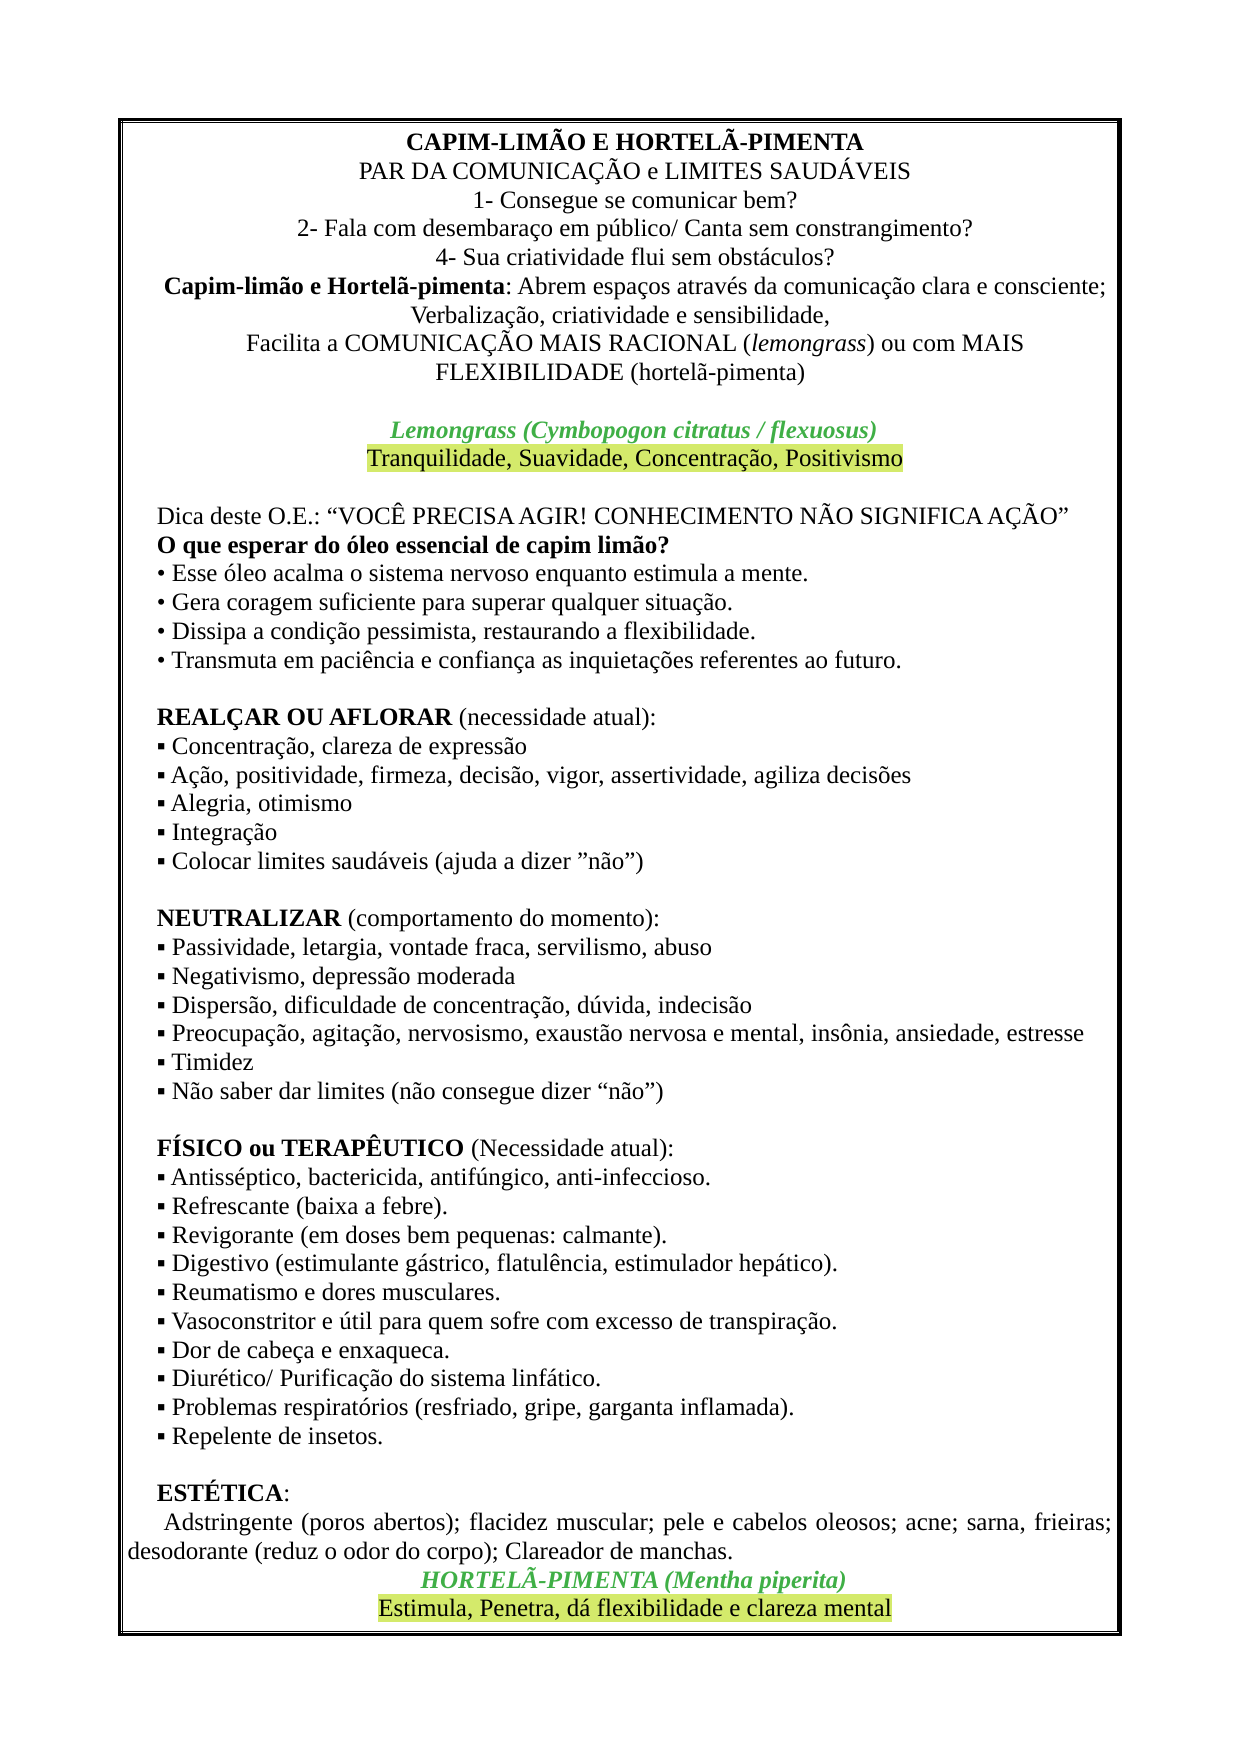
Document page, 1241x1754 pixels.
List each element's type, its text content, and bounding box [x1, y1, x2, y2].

text ▪ Dispersão, dificuldade de concentração, dúvida, indecisão [127, 990, 1113, 1018]
text ▪ Passividade, letargia, vontade fraca, servilismo, abuso [127, 932, 1113, 961]
text ▪ Dor de cabeça e enxaqueca. [127, 1335, 1113, 1363]
text ▪ Colocar limites saudáveis (ajuda a dizer ”não”) [127, 846, 1113, 875]
text 4- Sua criatividade flui sem obstáculos? [127, 242, 1113, 271]
text REALÇAR OU AFLORAR (necessidade atual): [127, 702, 1113, 731]
text ▪ Preocupação, agitação, nervosismo, exaustão nervosa e mental, insônia, ansiedade, estresse [127, 1018, 1113, 1047]
text • Esse óleo acalma o sistema nervoso enquanto estimula a mente. [127, 558, 1113, 587]
text ▪ Vasoconstritor e útil para quem sofre com excesso de transpiração. [127, 1306, 1113, 1335]
text • Dissipa a condição pessimista, restaurando a flexibilidade. [127, 616, 1113, 645]
text Capim-limão e Hortelã-pimenta: Abrem espaços através da comunicação clara e consciente; Verbalização, criatividade e sensibilidade, [127, 271, 1113, 328]
text ▪ Alegria, otimismo [127, 788, 1113, 817]
text Tranquilidade, Suavidade, Concentração, Positivismo [127, 443, 1113, 472]
text ▪ Revigorante (em doses bem pequenas: calmante). [127, 1220, 1113, 1248]
text ▪ Diurético/ Purificação do sistema linfático. [127, 1363, 1113, 1392]
text Facilita a COMUNICAÇÃO MAIS RACIONAL (lemongrass) ou com MAIS FLEXIBILIDADE (hortelã-pimenta) [127, 328, 1113, 386]
text ▪ Concentração, clareza de expressão [127, 731, 1113, 760]
text Dica deste O.E.: “VOCÊ PRECISA AGIR! CONHECIMENTO NÃO SIGNIFICA AÇÃO” [127, 501, 1113, 530]
text Lemongrass (Cymbopogon citratus / flexuosus) [127, 415, 1113, 443]
text Adstringente (poros abertos); flacidez muscular; pele e cabelos oleosos; acne; sarna, frieiras; desodorante (reduz o odor do corpo); Clareador de manchas. [127, 1507, 1113, 1565]
text ▪ Reumatismo e dores musculares. [127, 1277, 1113, 1306]
text • Gera coragem suficiente para superar qualquer situação. [127, 587, 1113, 616]
text FÍSICO ou TERAPÊUTICO (Necessidade atual): [127, 1133, 1113, 1162]
text ESTÉTICA: [127, 1478, 1113, 1507]
text ▪ Timidez [127, 1047, 1113, 1076]
text ▪ Repelente de insetos. [127, 1421, 1113, 1450]
text PAR DA COMUNICAÇÃO e LIMITES SAUDÁVEIS [127, 156, 1113, 185]
text • Transmuta em paciência e confiança as inquietações referentes ao futuro. [127, 645, 1113, 673]
text HORTELÃ-PIMENTA (Mentha piperita) [127, 1565, 1113, 1593]
text ▪ Ação, positividade, firmeza, decisão, vigor, assertividade, agiliza decisões [127, 760, 1113, 788]
text ▪ Digestivo (estimulante gástrico, flatulência, estimulador hepático). [127, 1248, 1113, 1277]
text CAPIM-LIMÃO E HORTELÃ-PIMENTA [127, 127, 1113, 156]
text ▪ Problemas respiratórios (resfriado, gripe, garganta inflamada). [127, 1392, 1113, 1421]
text ▪ Não saber dar limites (não consegue dizer “não”) [127, 1076, 1113, 1105]
text ▪ Antisséptico, bactericida, antifúngico, anti-infeccioso. [127, 1162, 1113, 1191]
text 1- Consegue se comunicar bem? [127, 185, 1113, 213]
text O que esperar do óleo essencial de capim limão? [127, 530, 1113, 558]
text ▪ Refrescante (baixa a febre). [127, 1191, 1113, 1220]
text Estimula, Penetra, dá flexibilidade e clareza mental [127, 1593, 1113, 1622]
text ▪ Integração [127, 817, 1113, 846]
text NEUTRALIZAR (comportamento do momento): [127, 903, 1113, 932]
text ▪ Negativismo, depressão moderada [127, 961, 1113, 990]
text 2- Fala com desembaraço em público/ Canta sem constrangimento? [127, 213, 1113, 242]
